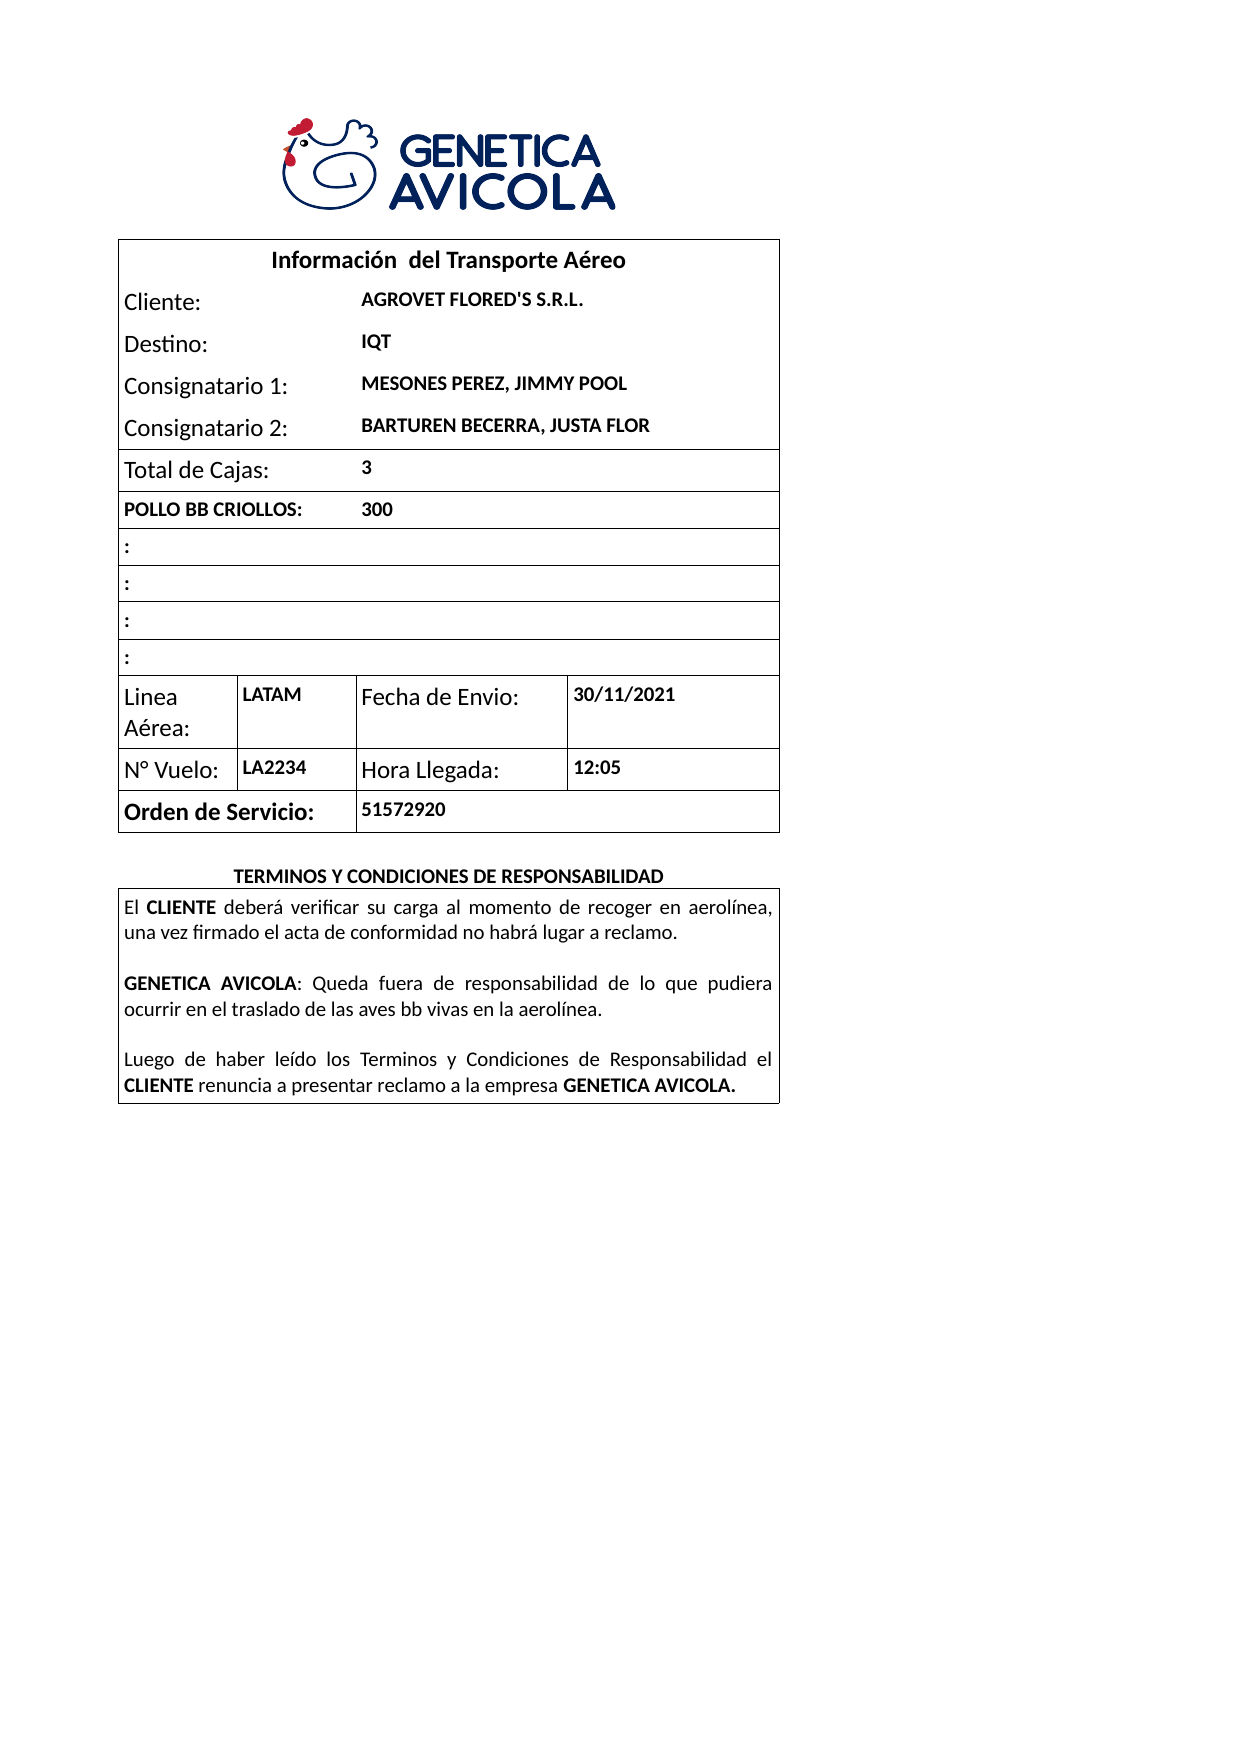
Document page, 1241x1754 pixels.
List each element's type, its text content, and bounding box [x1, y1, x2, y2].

table_cell : [119, 566, 356, 601]
table_cell 12:05 [568, 749, 779, 790]
table_cell [356, 602, 779, 638]
table_cell Total de Cajas: [119, 450, 356, 491]
table_cell : [119, 602, 356, 638]
table_cell Fecha de Envio: [357, 676, 567, 748]
table_cell Orden de Servicio: [119, 791, 356, 832]
table_cell TERMINOS Y CONDICIONES DE RESPONSABILIDAD [118, 833, 779, 888]
table_header Información del Transporte Aéreo [119, 240, 779, 281]
table_cell Linea Aérea: [119, 676, 237, 748]
table_cell [356, 640, 779, 675]
picture [282, 118, 616, 210]
table_cell Destino: [119, 323, 356, 364]
table_cell 51572920 [357, 791, 779, 832]
table_cell N° Vuelo: [119, 749, 237, 790]
table_cell 30/11/2021 [568, 676, 779, 748]
table_cell LATAM [238, 676, 356, 748]
table_cell [356, 566, 779, 601]
table_cell Hora Llegada: [357, 749, 567, 790]
table_cell AGROVET FLORED'S S.R.L. [356, 281, 779, 322]
table_cell [356, 529, 779, 564]
table_cell Consignatario 1: [119, 365, 356, 406]
table_cell Cliente: [119, 281, 356, 322]
table_cell POLLO BB CRIOLLOS: [119, 492, 356, 527]
table_cell IQT [356, 323, 779, 364]
table_cell El CLIENTE deberá verificar su carga al momento de recoger en aerolínea, una vez firmado el acta de conformidad no habrá lugar a reclamo. GENETICA AVICOLA: Queda fuera de responsabilidad de lo que pudiera ocurrir en el traslado de las aves bb vivas en la aerolínea. Luego de haber leído los Terminos y Condiciones de Responsabilidad el CLIENTE renuncia a presentar reclamo a la empresa GENETICA AVICOLA. [119, 889, 779, 1103]
table_cell : [119, 529, 356, 564]
table_cell BARTUREN BECERRA, JUSTA FLOR [356, 406, 779, 448]
table_cell LA2234 [238, 749, 356, 790]
table_cell 3 [356, 450, 779, 491]
table_cell 300 [356, 492, 779, 527]
table_cell Consignatario 2: [119, 406, 356, 448]
table_cell : [119, 640, 356, 675]
table_cell MESONES PEREZ, JIMMY POOL [356, 365, 779, 406]
